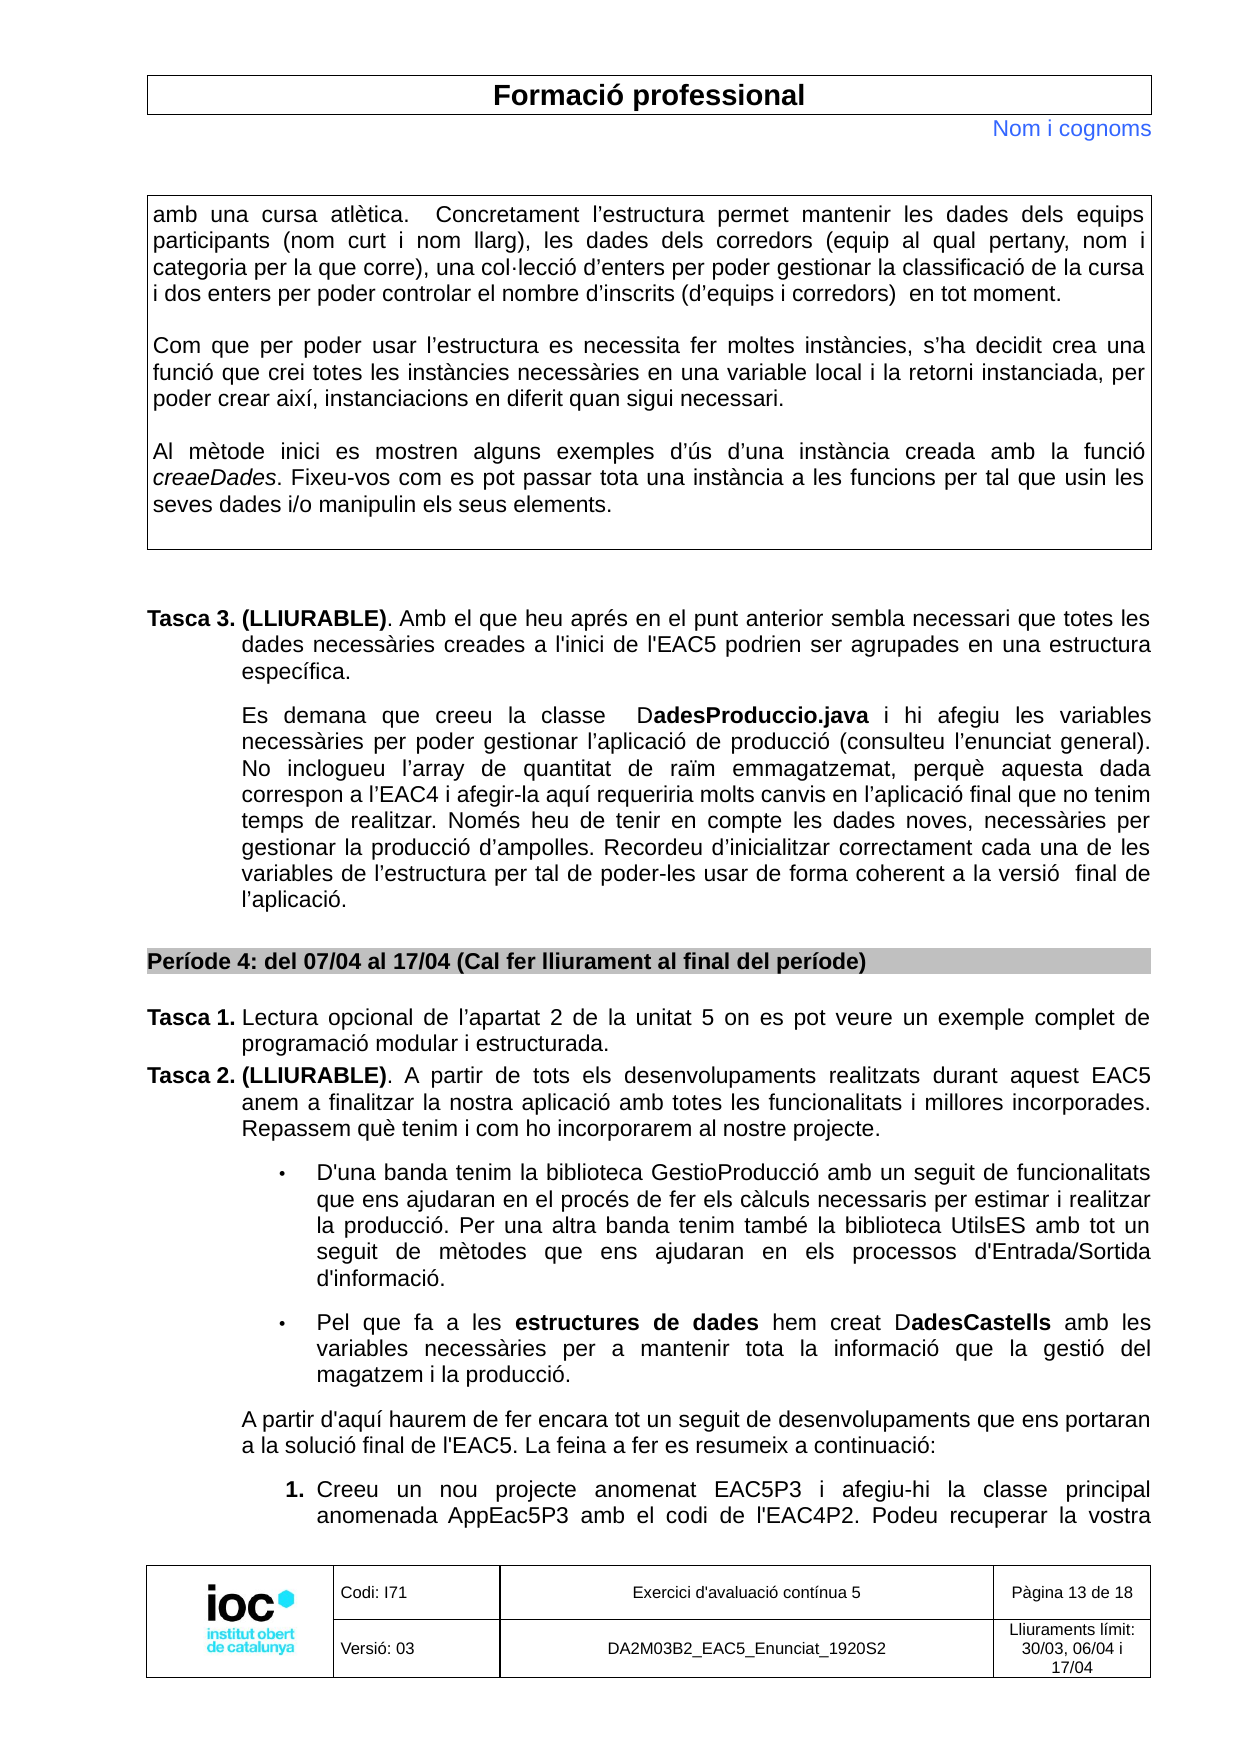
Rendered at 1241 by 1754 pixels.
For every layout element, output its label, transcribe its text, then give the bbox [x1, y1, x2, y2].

text Es demana que creeu la classe DadesProduccio.java i hi afegiu les variables necessàries per poder gestionar l’aplicació de producció (consulteu l’enunciat general). No inclogueu l’array de quantitat de raïm emmagatzemat, perquè aquesta dada correspon a l’EAC4 i afegir-la aquí requeriria molts canvis en l’aplicació final que no tenim temps de realitzar. Només heu de tenir en compte les dades noves, necessàries per gestionar la producció d’ampolles. Recordeu d’inicialitzar correctament cada una de les variables de l’estructura per tal de poder-les usar de forma coherent a la versió final de l’aplicació. [241, 702, 1151, 913]
table_header amb una cursa atlètica. Concretament l’estructura permet mantenir les dades dels equips participants (nom curt i nom llarg), les dades dels corredors (equip al qual pertany, nom i categoria per la que corre), una col·lecció d’enters per poder gestionar la classificació de la cursa i dos enters per poder controlar el nombre d’inscrits (d’equips i corredors) en tot moment. Com que per poder usar l’estructura es necessita fer moltes instàncies, s’ha decidit crea una funció que crei totes les instàncies necessàries en una variable local i la retorni instanciada, per poder crear així, instanciacions en diferit quan sigui necessari. Al mètode inici es mostren alguns exemples d’ús d’una instància creada amb la funció creaeDades. Fixeu-vos com es pot passar tota una instància a les funcions per tal que usin les seves dades i/o manipulin els seus elements. [148, 196, 1151, 549]
list Creeu un nou projecte anomenat EAC5P3 i afegiu-hi la classe principal anomenada AppEac5P3 amb el codi de l'EAC4P2. Podeu recuperar la vostra [279, 1476, 1151, 1529]
list D'una banda tenim la biblioteca GestioProducció amb un seguit de funcionalitats que ens ajudaran en el procés de fer els càlculs necessaris per estimar i realitzar la producció. Per una altra banda tenim també la biblioteca UtilsES amb tot un seguit de mètodes que ens ajudaran en els processos d'Entrada/Sortida d'informació. [279, 1159, 1151, 1291]
text Període 4: del 07/04 al 17/04 (Cal fer lliurament al final del període) [147, 948, 1151, 974]
subtitle (LLIURABLE). A partir de tots els desenvolupaments realitzats durant aquest EAC5 anem a finalitzar la nostra aplicació amb totes les funcionalitats i millores incorporades. Repassem què tenim i com ho incorporarem al nostre projecte. [147, 1062, 1151, 1142]
picture [194, 1571, 308, 1666]
list Pel que fa a les estructures de dades hem creat DadesCastells amb les variables necessàries per a mantenir tota la informació que la gestió del magatzem i la producció. [279, 1309, 1151, 1388]
subtitle (LLIURABLE). Amb el que heu aprés en el punt anterior sembla necessari que totes les dades necessàries creades a l'inici de l'EAC5 podrien ser agrupades en una estructura específica. [147, 605, 1151, 684]
subtitle Lectura opcional de l’apartat 2 de la unitat 5 on es pot veure un exemple complet de programació modular i estructurada. [147, 1004, 1151, 1057]
text A partir d'aquí haurem de fer encara tot un seguit de desenvolupaments que ens portaran a la solució final de l'EAC5. La feina a fer es resumeix a continuació: [241, 1406, 1151, 1458]
